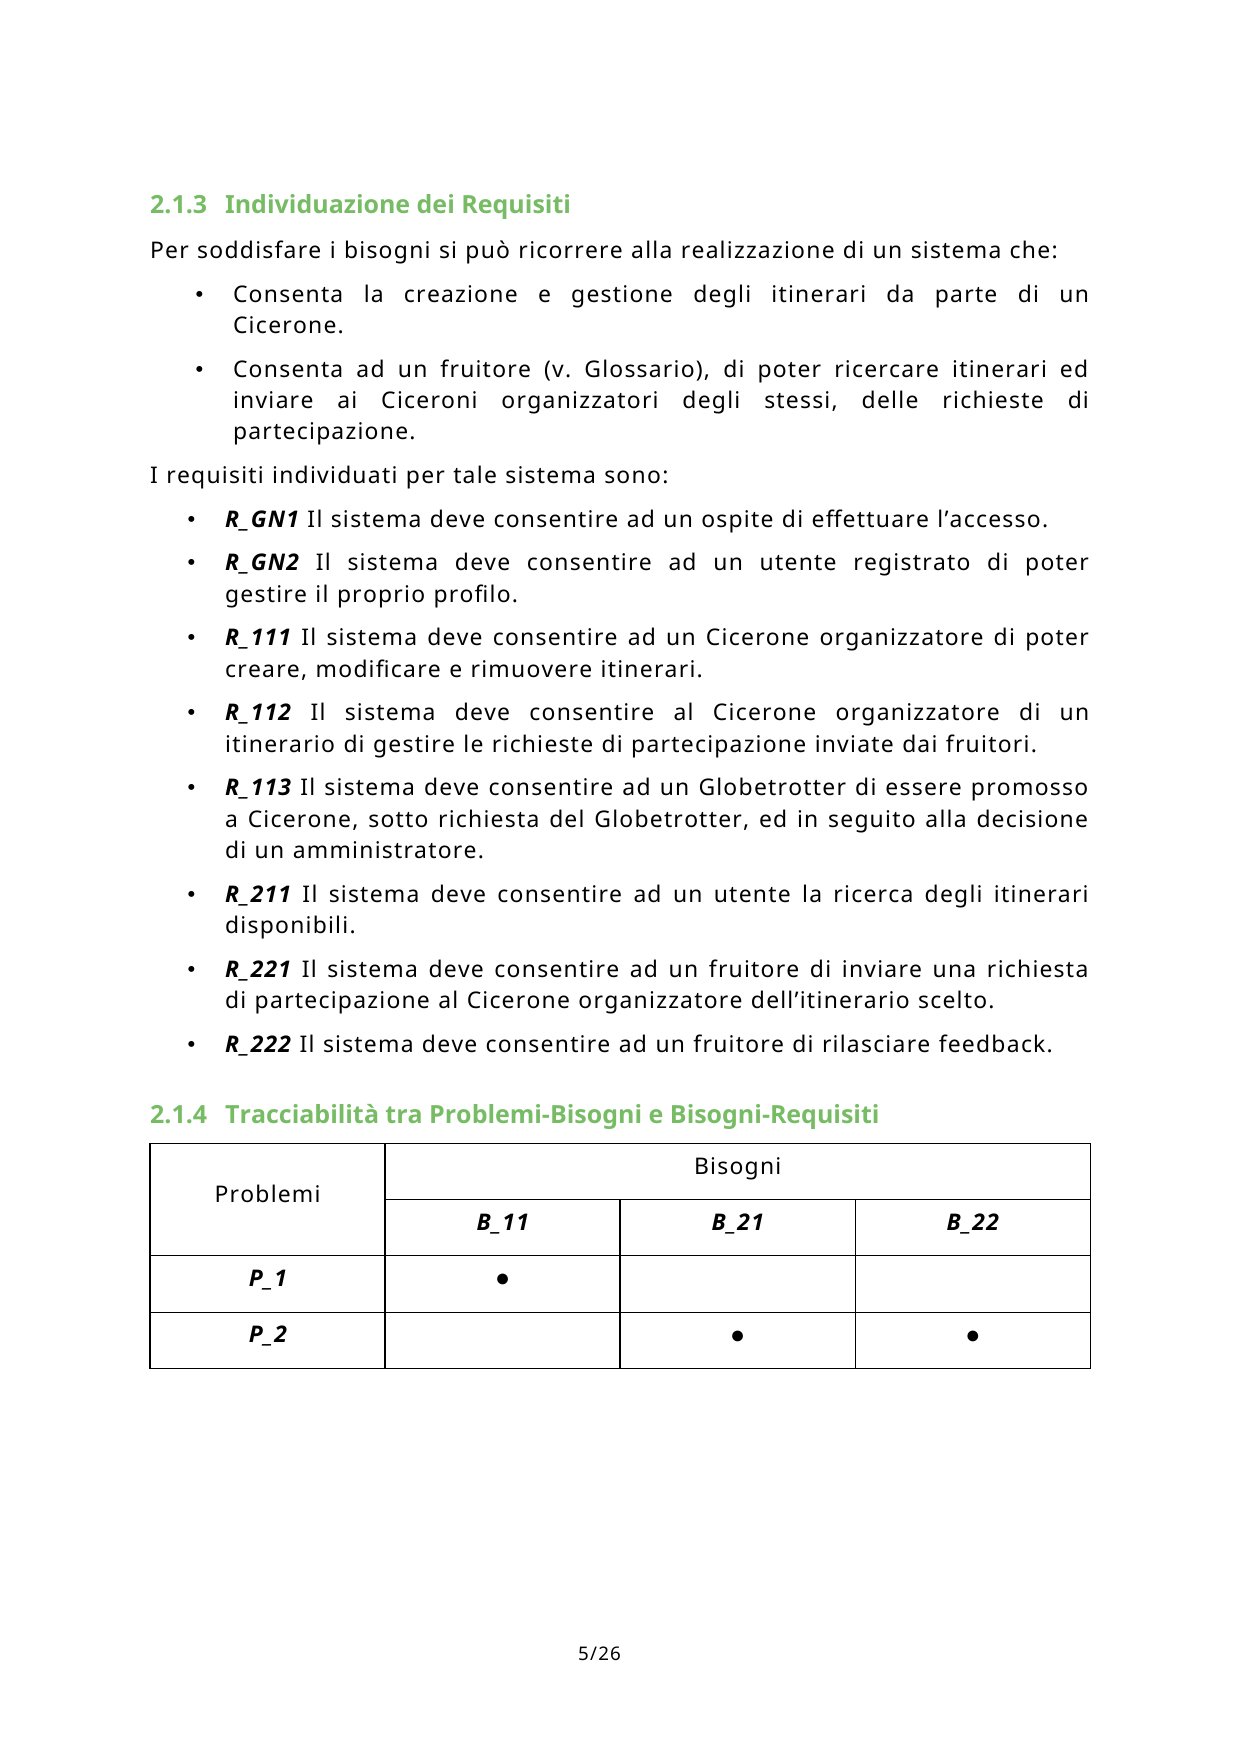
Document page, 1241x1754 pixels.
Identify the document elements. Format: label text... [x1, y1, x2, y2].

table_cell ● [621, 1313, 855, 1368]
table_cell P_2 [151, 1313, 384, 1368]
text Per soddisfare i bisogni si può ricorrere alla realizzazione di un sistema che: [150, 234, 1090, 265]
table_cell [386, 1313, 619, 1368]
list R_222 Il sistema deve consentire ad un fruitore di rilasciare feedback. [187, 1027, 1090, 1059]
list R_GN1 Il sistema deve consentire ad un ospite di effettuare l’accesso. [187, 502, 1090, 534]
list Consenta la creazione e gestione degli itinerari da parte di un Cicerone. [195, 277, 1090, 340]
table_cell B_22 [856, 1200, 1090, 1255]
text I requisiti individuati per tale sistema sono: [150, 459, 1090, 490]
list Consenta ad un fruitore (v. Glossario), di poter ricercare itinerari ed inviare ai Ciceroni organizzatori degli stessi, delle richieste di partecipazione. [195, 352, 1090, 446]
list R_211 Il sistema deve consentire ad un utente la ricerca degli itinerari disponibili. [187, 877, 1090, 940]
list R_GN2 Il sistema deve consentire ad un utente registrato di poter gestire il proprio profilo. [187, 546, 1090, 609]
table_cell ● [386, 1256, 619, 1312]
table_cell B_21 [621, 1200, 855, 1255]
list R_221 Il sistema deve consentire ad un fruitore di inviare una richiesta di partecipazione al Cicerone organizzatore dell’itinerario scelto. [187, 952, 1090, 1015]
table_cell [621, 1256, 855, 1312]
list R_111 Il sistema deve consentire ad un Cicerone organizzatore di poter creare, modificare e rimuovere itinerari. [187, 621, 1090, 684]
subtitle Individuazione dei Requisiti [150, 187, 1090, 221]
table_header Bisogni [386, 1144, 1090, 1199]
table_header Problemi [151, 1144, 384, 1255]
subtitle Tracciabilità tra Problemi-Bisogni e Bisogni-Requisiti [150, 1096, 1090, 1130]
table_cell ● [856, 1313, 1090, 1368]
table_cell B_11 [386, 1200, 619, 1255]
list R_112 Il sistema deve consentire al Cicerone organizzatore di un itinerario di gestire le richieste di partecipazione inviate dai fruitori. [187, 696, 1090, 759]
list R_113 Il sistema deve consentire ad un Globetrotter di essere promosso a Cicerone, sotto richiesta del Globetrotter, ed in seguito alla decisione di un amministratore. [187, 771, 1090, 865]
table_cell [856, 1256, 1090, 1312]
table_cell P_1 [151, 1256, 384, 1312]
